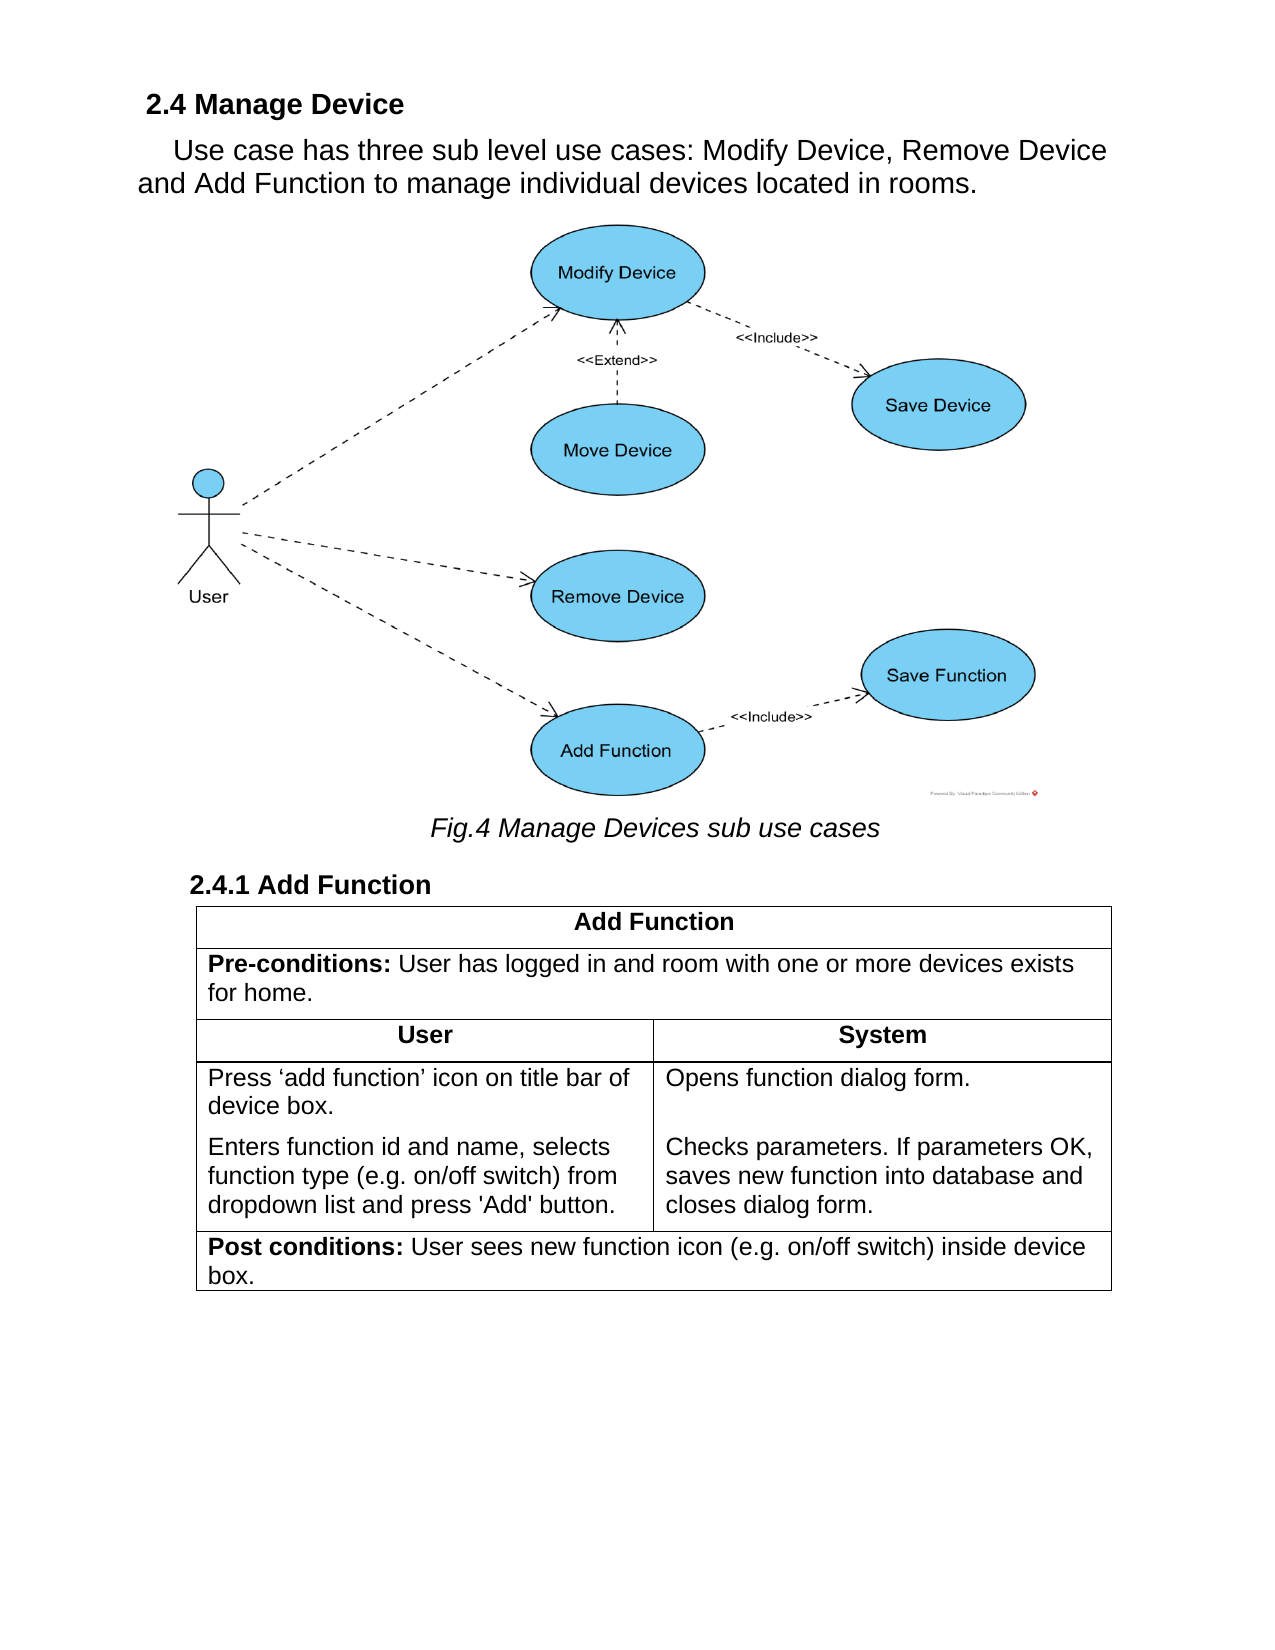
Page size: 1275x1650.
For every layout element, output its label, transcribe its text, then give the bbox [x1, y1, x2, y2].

text Fig.4 Manage Devices sub use cases [137, 212, 1138, 844]
table_cell Post conditions: User sees new function icon (e.g. on/off switch) inside device box. [197, 1232, 1111, 1289]
picture [172, 222, 1040, 800]
table_cell Press ‘add function’ icon on title bar of device box. Enters function id and name, selects function type (e.g. on/off switch) from dropdown list and press 'Add' button. [197, 1063, 653, 1231]
table_header Add Function [197, 907, 1111, 948]
table_cell User [197, 1020, 653, 1061]
table_cell Opens function dialog form. Checks parameters. If parameters OK, saves new function into database and closes dialog form. [654, 1063, 1111, 1231]
table_cell Pre-conditions: User has logged in and room with one or more devices exists for home. [197, 949, 1111, 1019]
subtitle Add Function [182, 869, 1138, 900]
subtitle Manage Device [137, 87, 1138, 120]
text Use case has three sub level use cases: Modify Device, Remove Device and Add Function to manage individual devices located in rooms. [137, 133, 1138, 200]
table_cell System [654, 1020, 1111, 1061]
